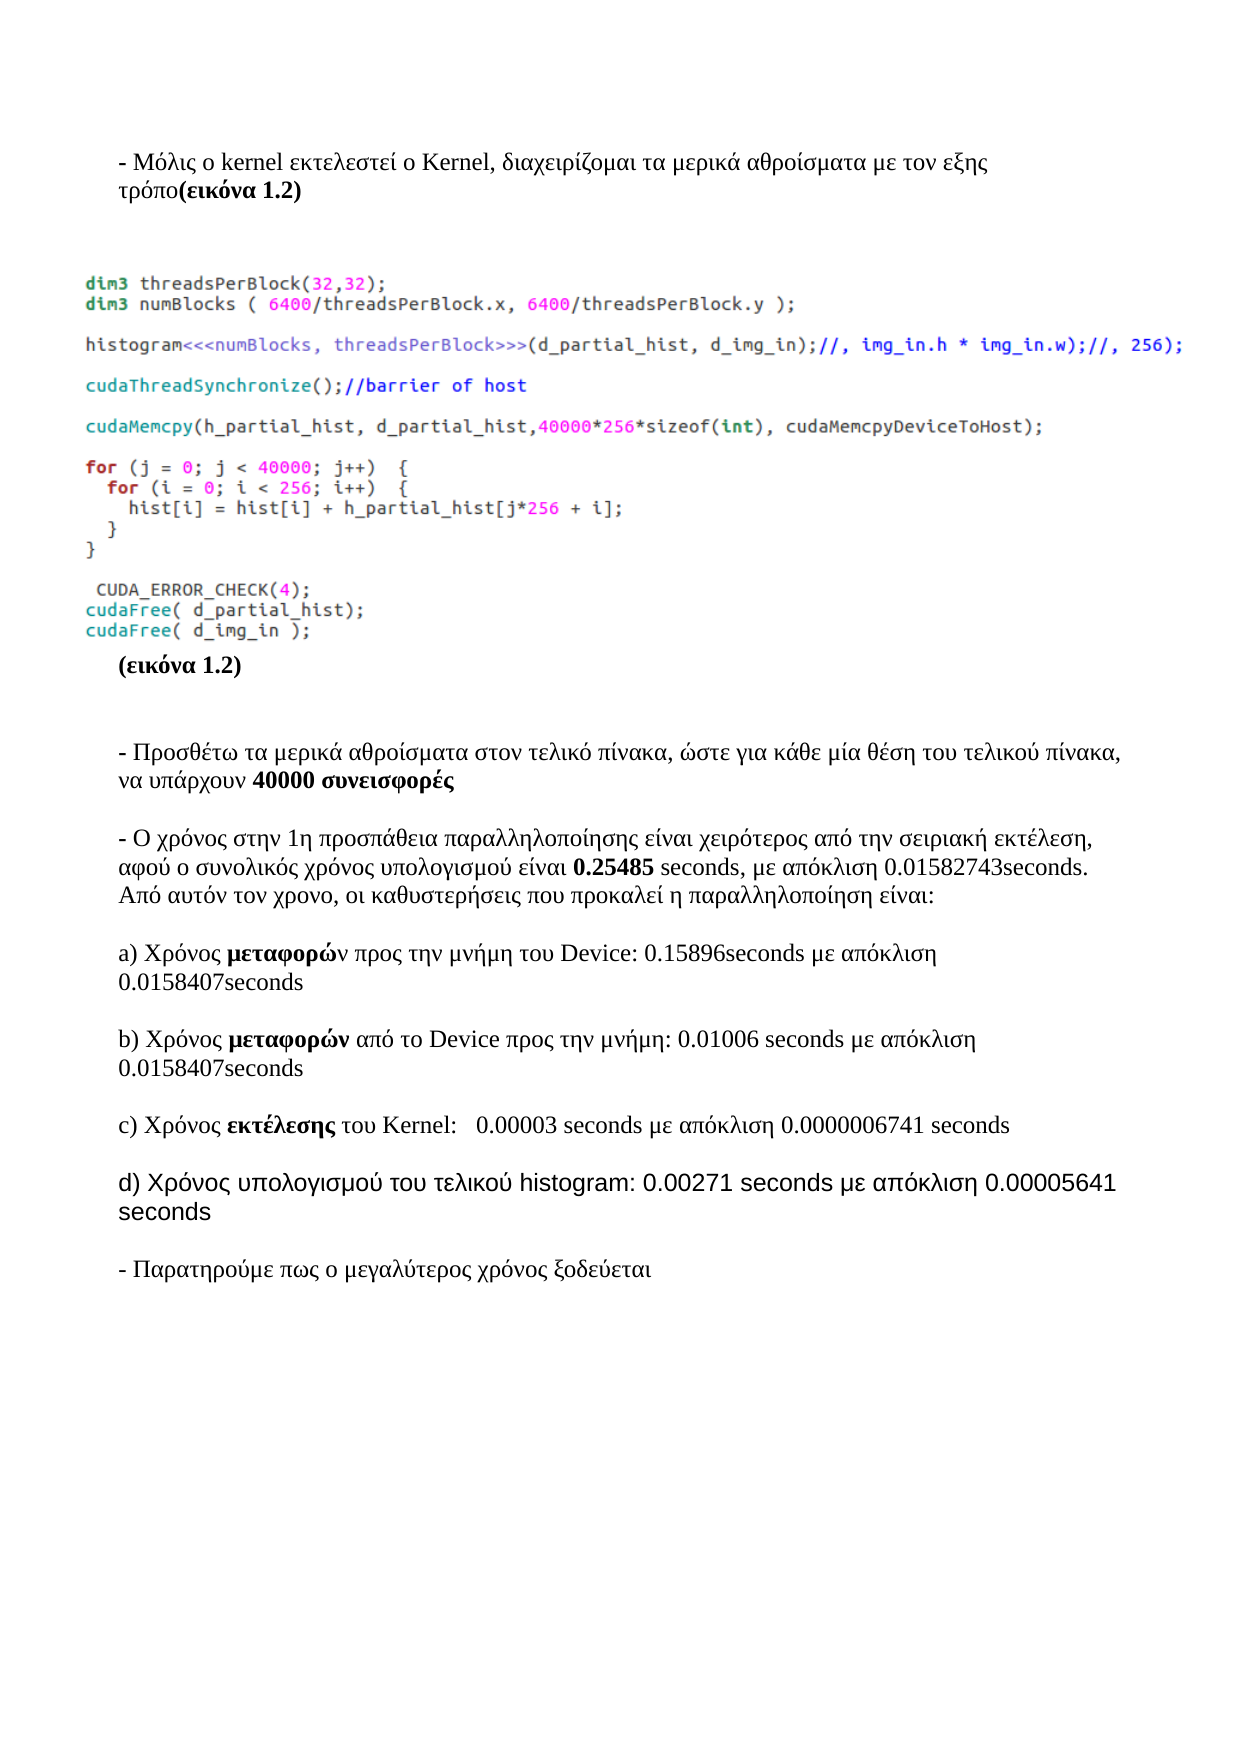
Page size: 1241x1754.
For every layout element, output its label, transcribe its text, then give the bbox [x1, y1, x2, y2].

text - Mόλις ο kernel εκτελεστεί ο Kernel, διαχειρίζομαι τα μερικά αθροίσματα με τον εξης τρόπο(εικόνα 1.2) [118, 147, 1122, 204]
text - Παρατηρούμε πως ο μεγαλύτερος χρόνος ξοδεύεται [118, 1254, 1122, 1283]
text - Ο χρόνος στην 1η προσπάθεια παραλληλοποίησης είναι χειρότερος από την σειριακή εκτέλεση, αφού ο συνολικός χρόνος υπολογισμού είναι 0.25485 seconds, με απόκλιση 0.01582743seconds. Από αυτόν τον χρονο, οι καθυστερήσεις που προκαλεί η παραλληλοποίηση είναι: [118, 823, 1122, 909]
text - Προσθέτω τα μερικά αθροίσματα στον τελικό πίνακα, ώστε για κάθε μία θέση του τελικού πίνακα, να υπάρχουν 40000 συνεισφορές [118, 737, 1122, 794]
text b) Χρόνος μεταφορών από το Device προς την μνήμη: 0.01006 seconds με απόκλιση 0.0158407seconds [118, 1024, 1122, 1082]
text d) Χρόνος υπολογισμού του τελικού histogram: 0.00271 seconds με απόκλιση 0.00005641 seconds [118, 1168, 1122, 1225]
text a) Χρόνος μεταφορών προς την μνήμη του Device: 0.15896seconds με απόκλιση 0.0158407seconds [118, 938, 1122, 995]
text c) Χρόνος εκτέλεσης του Kernel: 0.00003 seconds με απόκλιση 0.0000006741 seconds [118, 1110, 1122, 1139]
text (εικόνα 1.2) [118, 651, 1122, 679]
picture [52, 261, 1241, 651]
